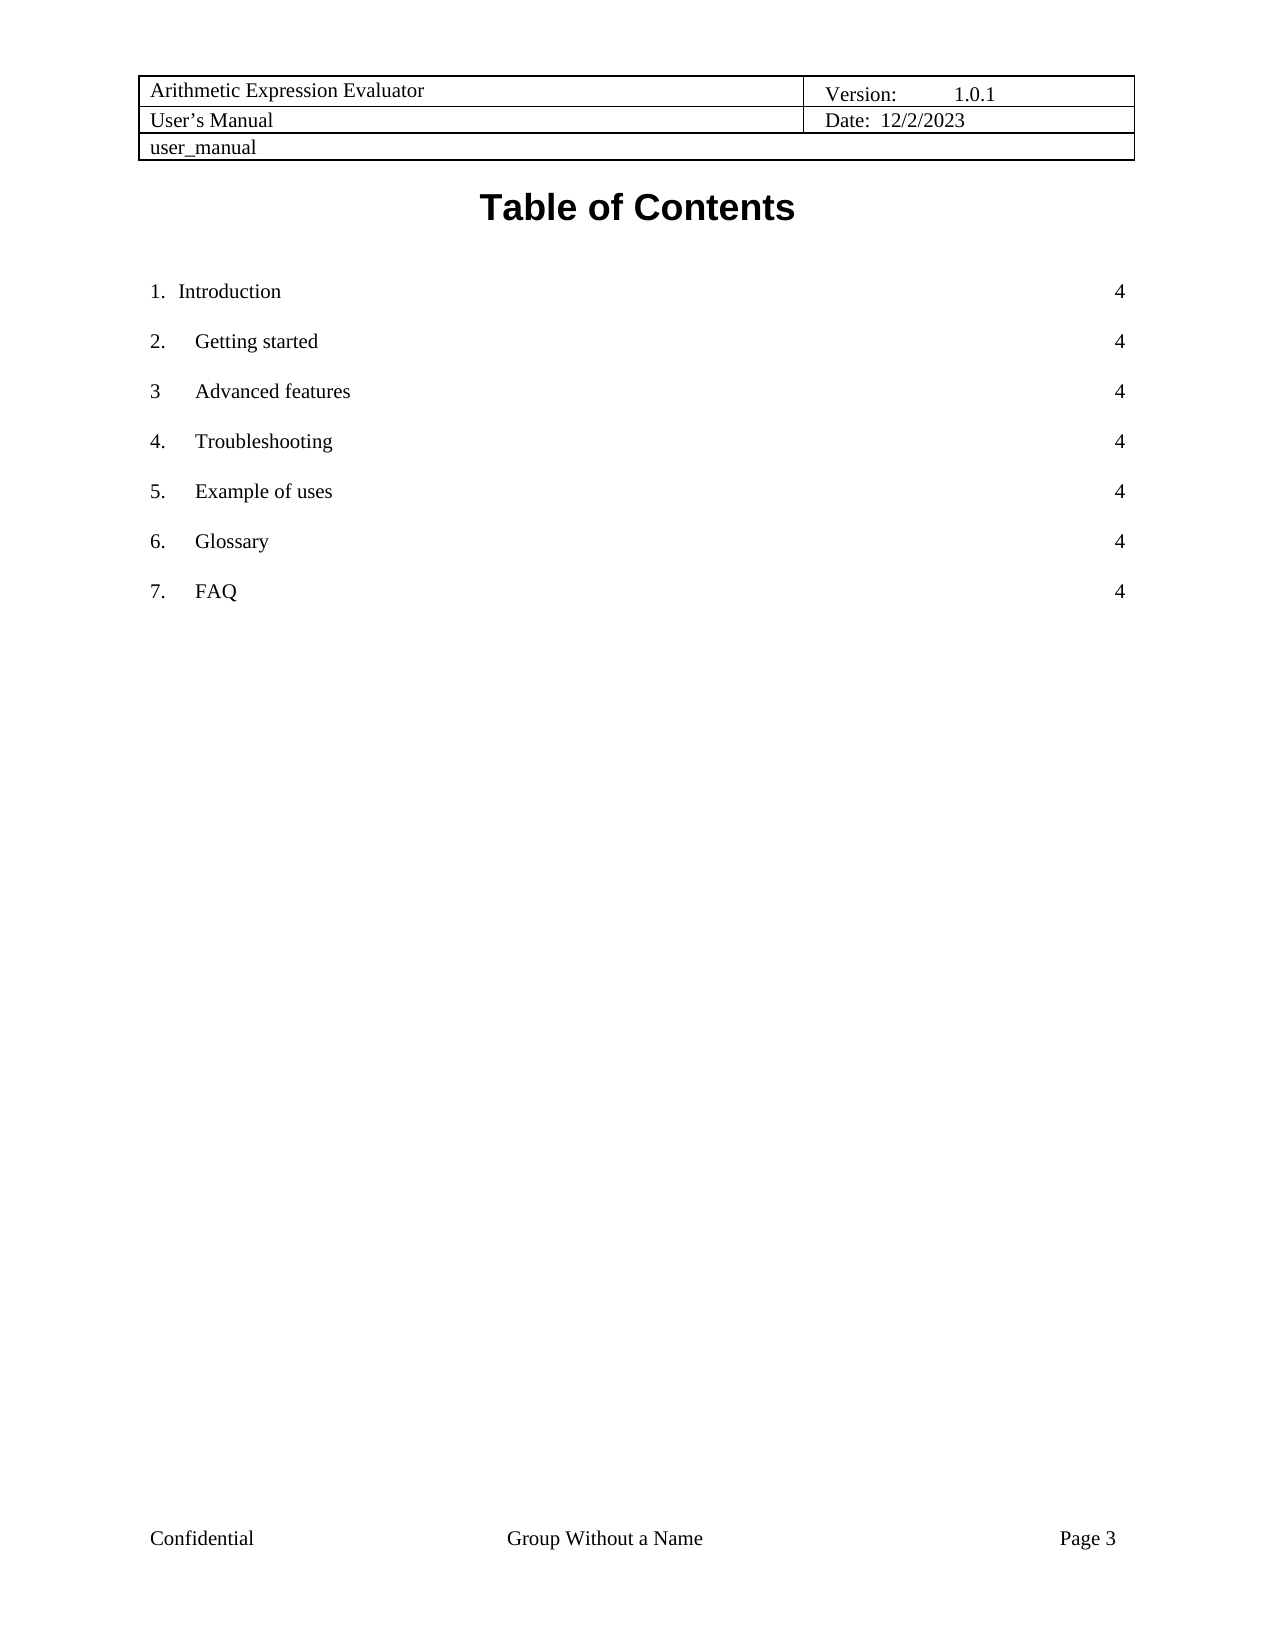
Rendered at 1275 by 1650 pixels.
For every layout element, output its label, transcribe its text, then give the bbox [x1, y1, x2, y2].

text 2. Getting started 4 [150, 328, 1050, 353]
text 3 Advanced features 4 [150, 378, 1050, 403]
text 1. Introduction 4 [150, 278, 1050, 303]
text 4. Troubleshooting 4 [150, 428, 1050, 453]
text 7. FAQ 4 [150, 578, 1050, 603]
text 6. Glossary 4 [150, 528, 1050, 553]
text 5. Example of uses 4 [150, 478, 1050, 503]
title Table of Contents [150, 185, 1125, 228]
